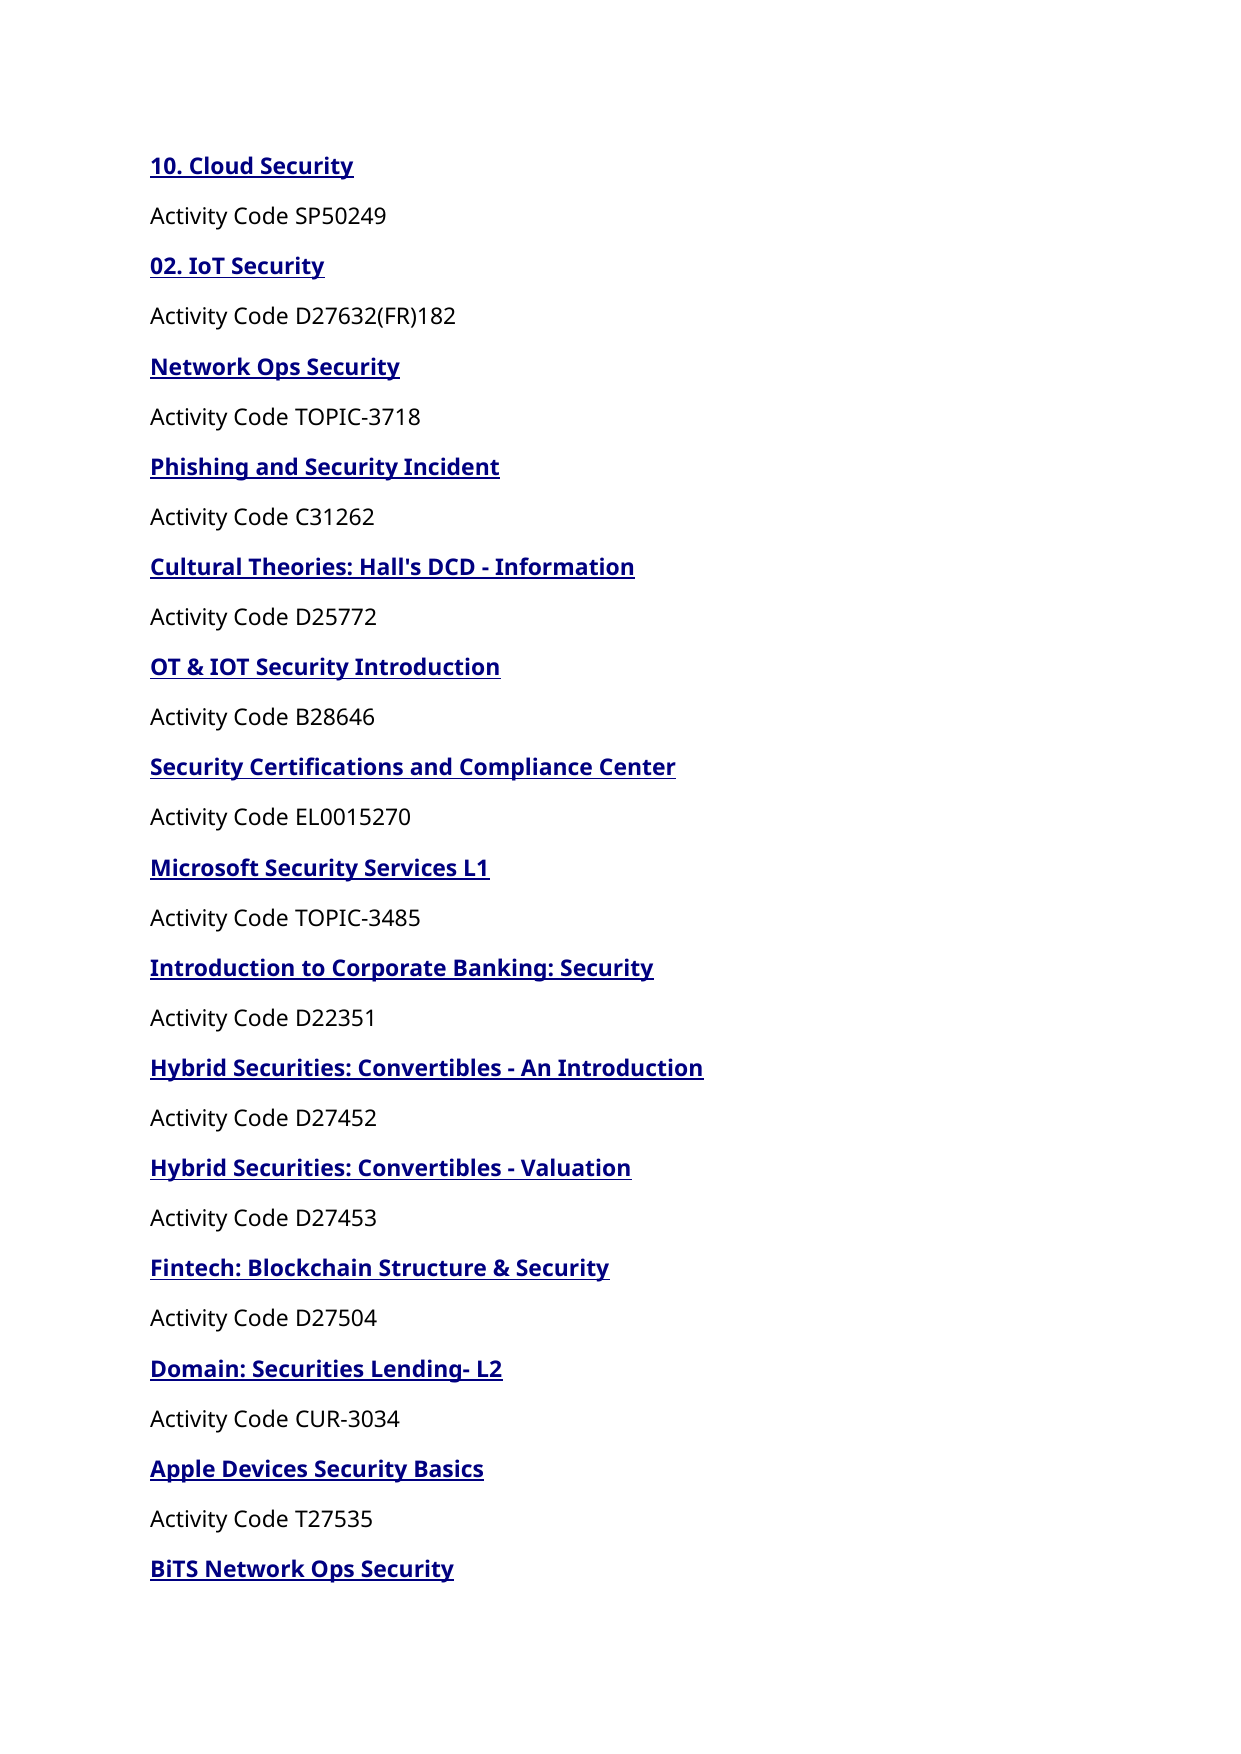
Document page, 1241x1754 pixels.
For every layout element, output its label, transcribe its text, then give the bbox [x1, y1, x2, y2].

text Activity Code D27504 [150, 1302, 1090, 1334]
text OT & IOT Security Introduction [150, 651, 1090, 682]
text Activity Code CUR-3034 [150, 1403, 1090, 1434]
text Activity Code D27453 [150, 1202, 1090, 1233]
text 02. IoT Security [150, 250, 1090, 281]
text Activity Code T27535 [150, 1503, 1090, 1534]
text Security Certifications and Compliance Center [150, 751, 1090, 782]
text Network Ops Security [150, 350, 1090, 382]
text Fintech: Blockchain Structure & Security [150, 1252, 1090, 1283]
text Microsoft Security Services L1 [150, 851, 1090, 883]
text 10. Cloud Security [150, 150, 1090, 181]
text Activity Code TOPIC-3718 [150, 401, 1090, 432]
text Activity Code D27452 [150, 1102, 1090, 1133]
text Activity Code B28646 [150, 701, 1090, 732]
text Activity Code D27632(FR)182 [150, 300, 1090, 332]
text Hybrid Securities: Convertibles - Valuation [150, 1152, 1090, 1183]
text Cultural Theories: Hall's DCD - Information [150, 551, 1090, 582]
text Activity Code D22351 [150, 1002, 1090, 1033]
text Activity Code C31262 [150, 501, 1090, 532]
text Hybrid Securities: Convertibles - An Introduction [150, 1052, 1090, 1083]
text Domain: Securities Lending- L2 [150, 1352, 1090, 1384]
text Activity Code D25772 [150, 601, 1090, 632]
text Activity Code EL0015270 [150, 801, 1090, 833]
text Phishing and Security Incident [150, 451, 1090, 482]
text Apple Devices Security Basics [150, 1453, 1090, 1484]
text Activity Code TOPIC-3485 [150, 902, 1090, 933]
text BiTS Network Ops Security [150, 1553, 1090, 1584]
text Introduction to Corporate Banking: Security [150, 952, 1090, 983]
text Activity Code SP50249 [150, 200, 1090, 231]
